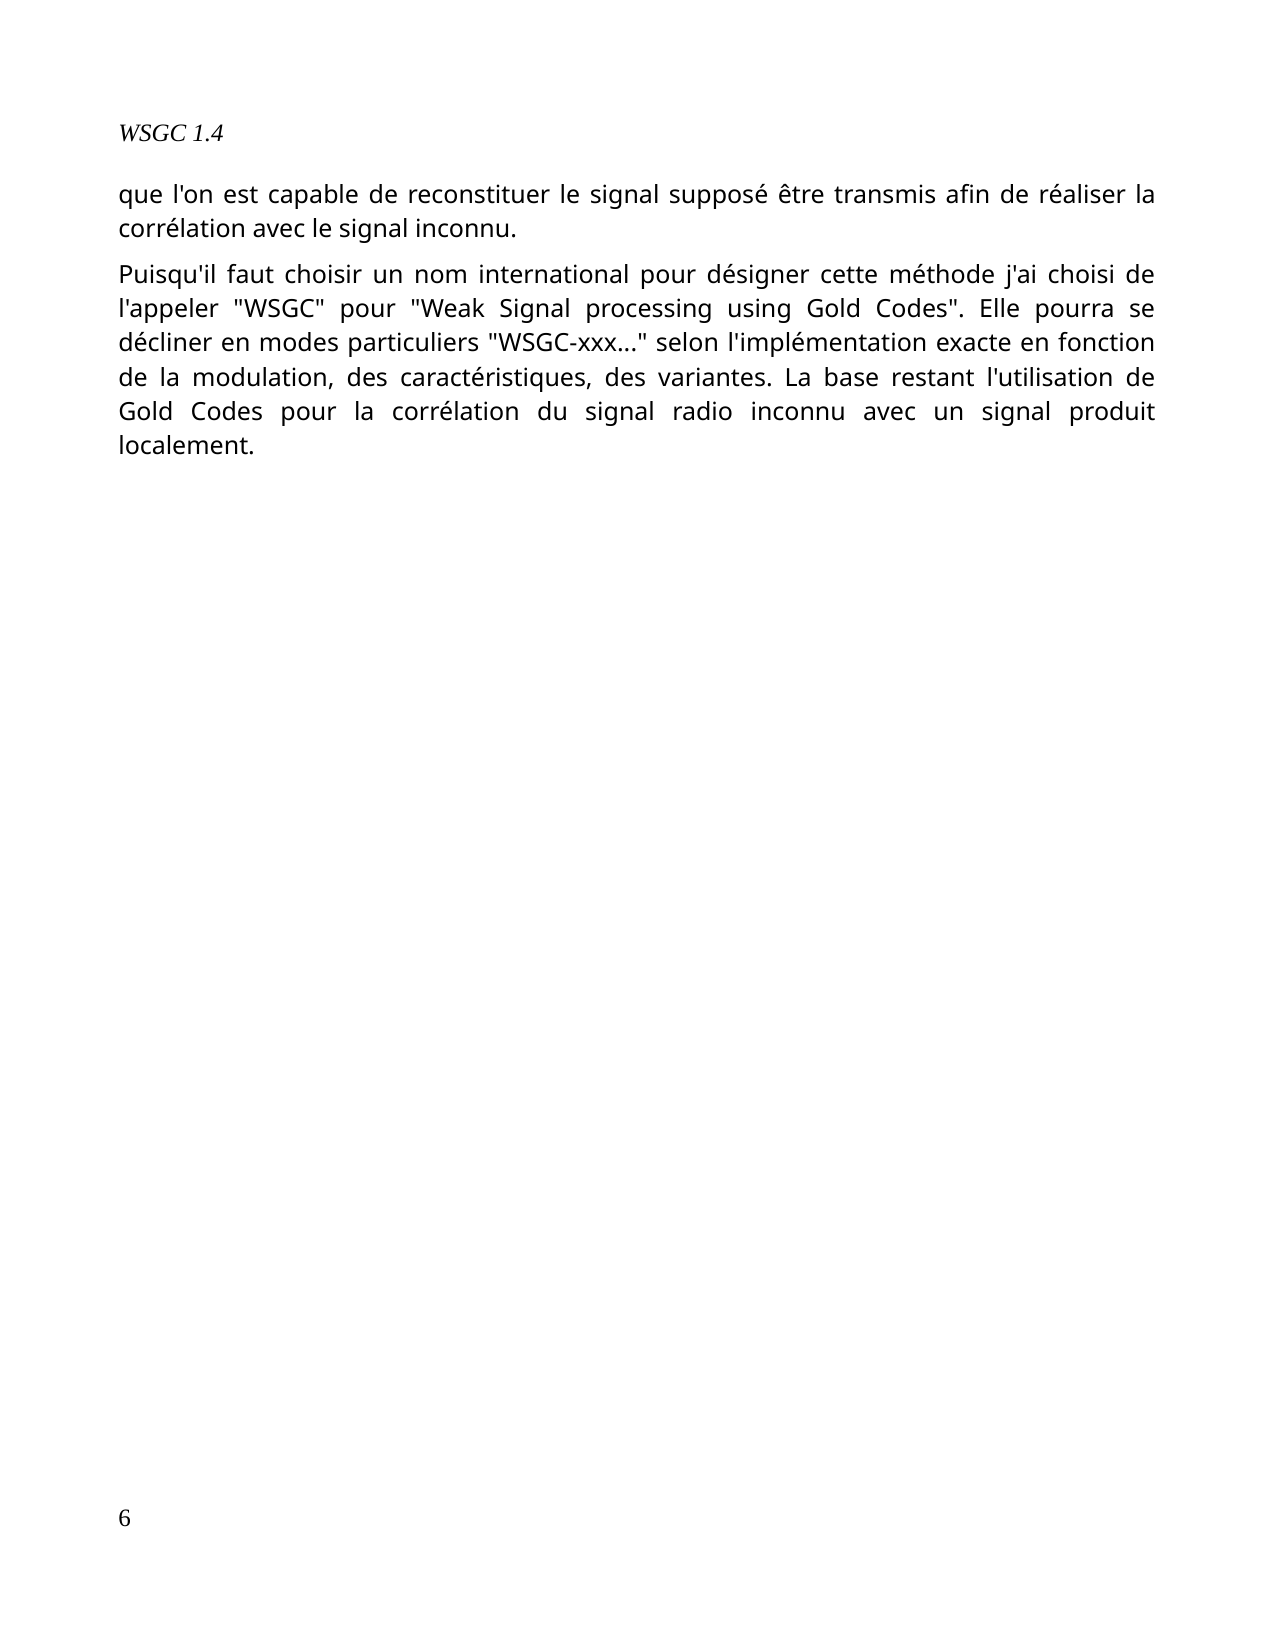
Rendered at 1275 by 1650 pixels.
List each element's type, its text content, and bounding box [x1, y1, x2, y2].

text que l'on est capable de reconstituer le signal supposé être transmis afin de réaliser la corrélation avec le signal inconnu. [118, 176, 1157, 244]
text Puisqu'il faut choisir un nom international pour désigner cette méthode j'ai choisi de l'appeler "WSGC" pour "Weak Signal processing using Gold Codes". Elle pourra se décliner en modes particuliers "WSGC-xxx..." selon l'implémentation exacte en fonction de la modulation, des caractéristiques, des variantes. La base restant l'utilisation de Gold Codes pour la corrélation du signal radio inconnu avec un signal produit localement. [118, 257, 1157, 461]
